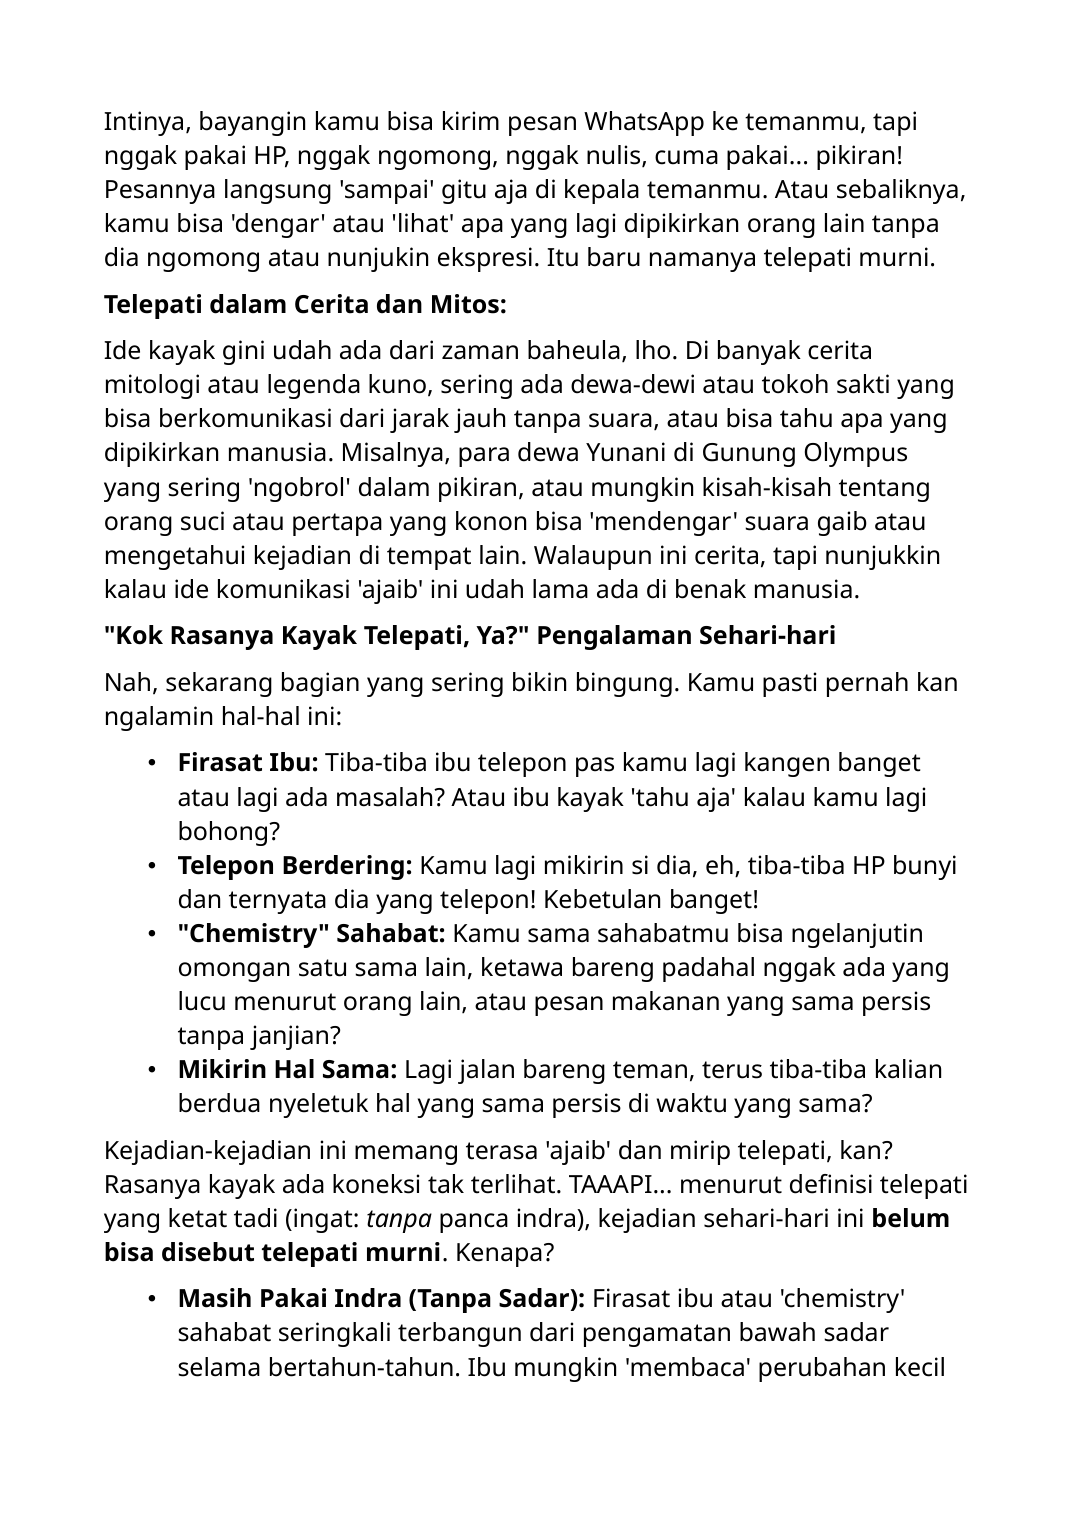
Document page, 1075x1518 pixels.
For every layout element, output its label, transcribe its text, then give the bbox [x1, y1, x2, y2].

text Kejadian-kejadian ini memang terasa 'ajaib' dan mirip telepati, kan? Rasanya kayak ada koneksi tak terlihat. TAAAPI... menurut definisi telepati yang ketat tadi (ingat: tanpa panca indra), kejadian sehari-hari ini belum bisa disebut telepati murni. Kenapa? [103, 1132, 971, 1268]
text Ide kayak gini udah ada dari zaman baheula, lho. Di banyak cerita mitologi atau legenda kuno, sering ada dewa-dewi atau tokoh sakti yang bisa berkomunikasi dari jarak jauh tanpa suara, atau bisa tahu apa yang dipikirkan manusia. Misalnya, para dewa Yunani di Gunung Olympus yang sering 'ngobrol' dalam pikiran, atau mungkin kisah-kisah tentang orang suci atau pertapa yang konon bisa 'mendengar' suara gaib atau mengetahui kejadian di tempat lain. Walaupun ini cerita, tapi nunjukkin kalau ide komunikasi 'ajaib' ini udah lama ada di benak manusia. [103, 333, 971, 605]
list Firasat Ibu: Tiba-tiba ibu telepon pas kamu lagi kangen banget atau lagi ada masalah? Atau ibu kayak 'tahu aja' kalau kamu lagi bohong? [148, 745, 971, 847]
list Mikirin Hal Sama: Lagi jalan bareng teman, terus tiba-tiba kalian berdua nyeletuk hal yang sama persis di waktu yang sama? [148, 1052, 971, 1120]
text "Kok Rasanya Kayak Telepati, Ya?" Pengalaman Sehari-hari [103, 618, 971, 652]
text Nah, sekarang bagian yang sering bikin bingung. Kamu pasti pernah kan ngalamin hal-hal ini: [103, 664, 971, 733]
list Telepon Berdering: Kamu lagi mikirin si dia, eh, tiba-tiba HP bunyi dan ternyata dia yang telepon! Kebetulan banget! [148, 847, 971, 915]
text Telepati dalam Cerita dan Mitos: [103, 286, 971, 320]
list Masih Pakai Indra (Tanpa Sadar): Firasat ibu atau 'chemistry' sahabat seringkali terbangun dari pengamatan bawah sadar selama bertahun-tahun. Ibu mungkin 'membaca' perubahan kecil [148, 1281, 971, 1383]
list "Chemistry" Sahabat: Kamu sama sahabatmu bisa ngelanjutin omongan satu sama lain, ketawa bareng padahal nggak ada yang lucu menurut orang lain, atau pesan makanan yang sama persis tanpa janjian? [148, 915, 971, 1052]
text Intinya, bayangin kamu bisa kirim pesan WhatsApp ke temanmu, tapi nggak pakai HP, nggak ngomong, nggak nulis, cuma pakai... pikiran! Pesannya langsung 'sampai' gitu aja di kepala temanmu. Atau sebaliknya, kamu bisa 'dengar' atau 'lihat' apa yang lagi dipikirkan orang lain tanpa dia ngomong atau nunjukin ekspresi. Itu baru namanya telepati murni. [103, 103, 971, 274]
